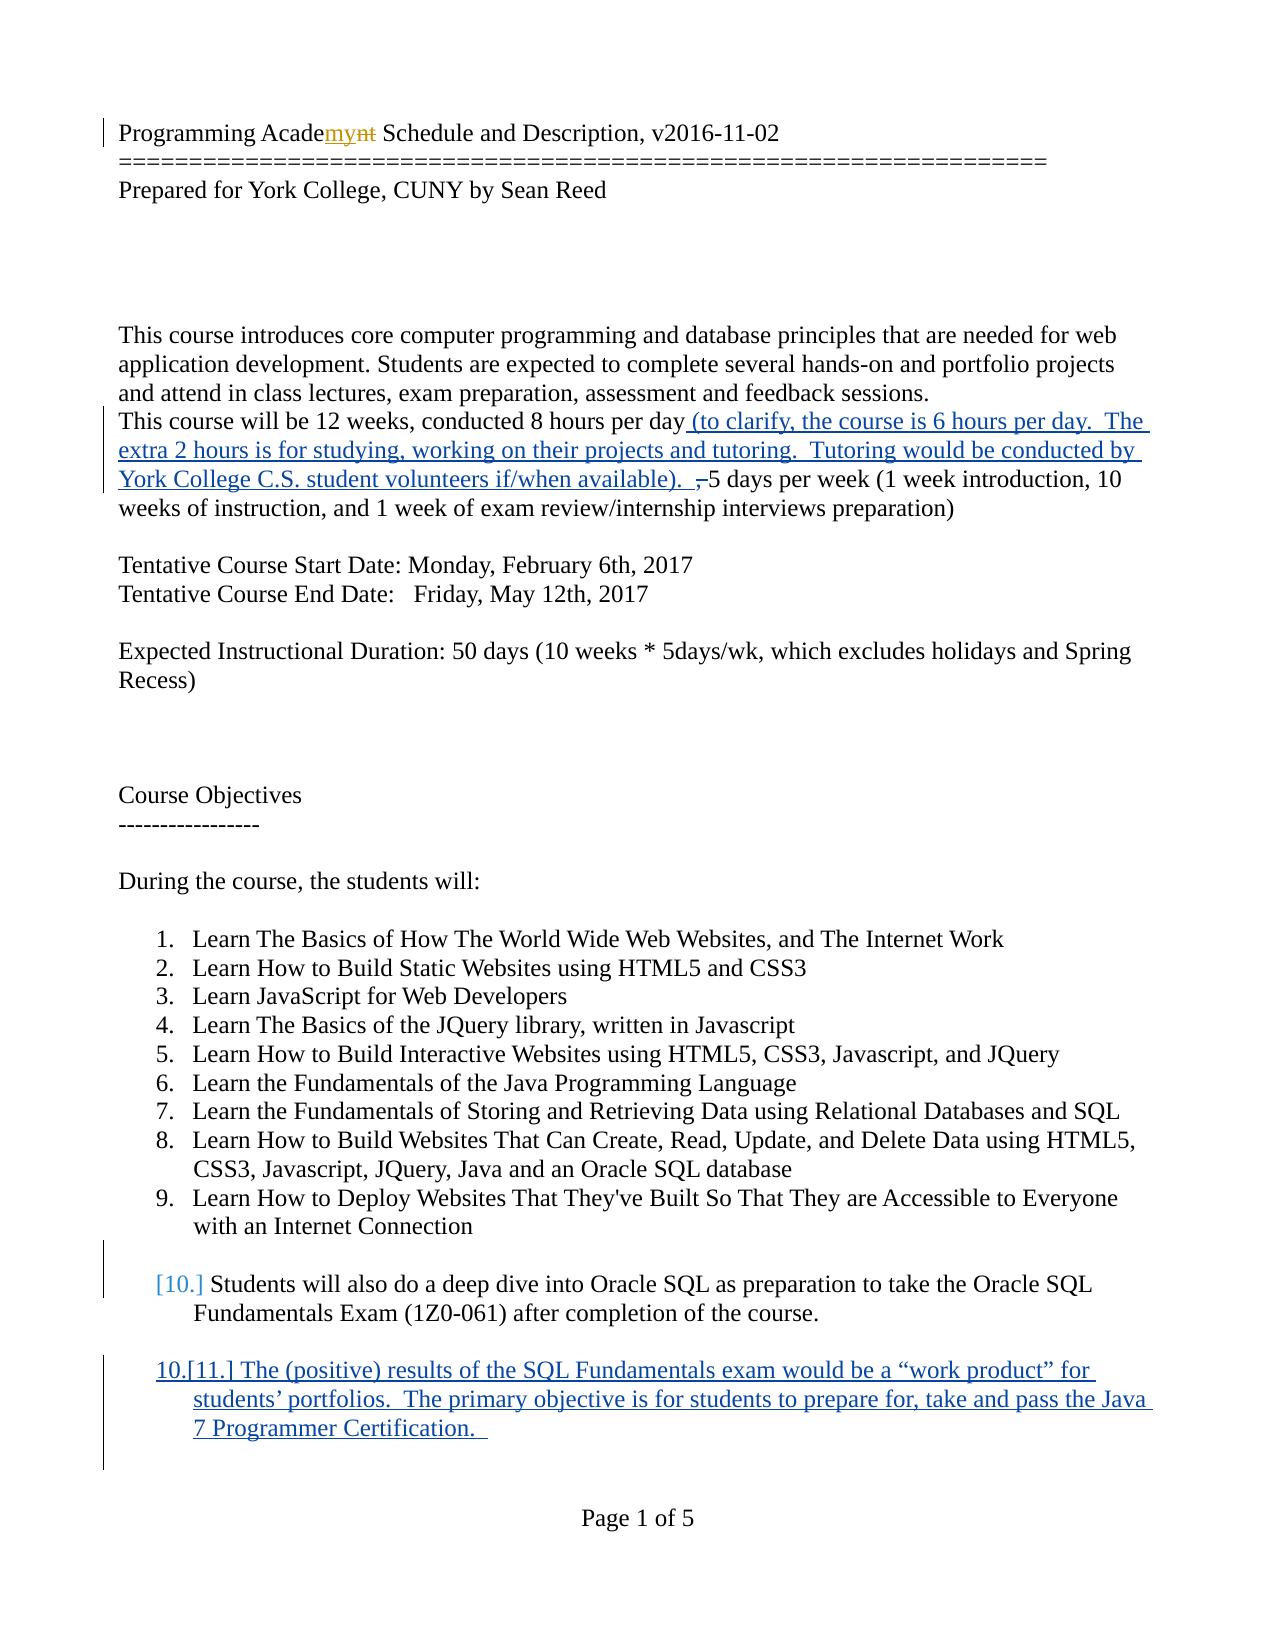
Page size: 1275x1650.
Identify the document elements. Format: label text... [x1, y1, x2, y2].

text This course introduces core computer programming and database principles that are needed for web application development. Students are expected to complete several hands-on and portfolio projects and attend in class lectures, exam preparation, assessment and feedback sessions. [118, 320, 1157, 406]
text Expected Instructional Duration: 50 days (10 weeks * 5days/wk, which excludes holidays and Spring Recess) [118, 636, 1157, 694]
text This course will be 12 weeks, conducted 8 hours per day (to clarify, the course is 6 hours per day. The extra 2 hours is for studying, working on their projects and tutoring. Tutoring would be conducted by York College C.S. student volunteers if/when available). 5 days per week (1 week introduction, 10 weeks of instruction, and 1 week of exam review/internship interviews preparation) [118, 406, 1157, 521]
list Learn the Fundamentals of the Java Programming Language [156, 1068, 1157, 1096]
list Learn How to Build Interactive Websites using HTML5, CSS3, Javascript, and JQuery [156, 1039, 1157, 1068]
text Tentative Course Start Date: Monday, February 6th, 2017 [118, 550, 1157, 579]
text Students will also do a deep dive into Oracle SQL as preparation to take the Oracle SQL Fundamentals Exam (1Z0-061) after completion of the course. [118, 1240, 1157, 1269]
list Learn JavaScript for Web Developers [156, 981, 1157, 1010]
list Learn How to Build Static Websites using HTML5 and CSS3 [156, 953, 1157, 981]
text During the course, the students will: [118, 866, 1157, 895]
text Tentative Course End Date: Friday, May 12th, 2017 [118, 579, 1157, 608]
list Learn How to Build Websites That Can Create, Read, Update, and Delete Data using HTML5, CSS3, Javascript, JQuery, Java and an Oracle SQL database [156, 1125, 1157, 1183]
list Learn The Basics of the JQuery library, written in Javascript [156, 1010, 1157, 1039]
list Learn the Fundamentals of Storing and Retrieving Data using Relational Databases and SQL [156, 1096, 1157, 1125]
list The (positive) results of the SQL Fundamentals exam would be a “work product” for students’ portfolios. The primary objective is for students to prepare for, take and pass the Java 7 Programmer Certification. [156, 1355, 1157, 1441]
text Course Objectives [118, 780, 1157, 809]
list Learn The Basics of How The World Wide Web Websites, and The Internet Work [156, 924, 1157, 953]
text ----------------- [118, 809, 1157, 838]
list Learn How to Deploy Websites That They've Built So That They are Accessible to Everyone with an Internet Connection [156, 1183, 1157, 1240]
